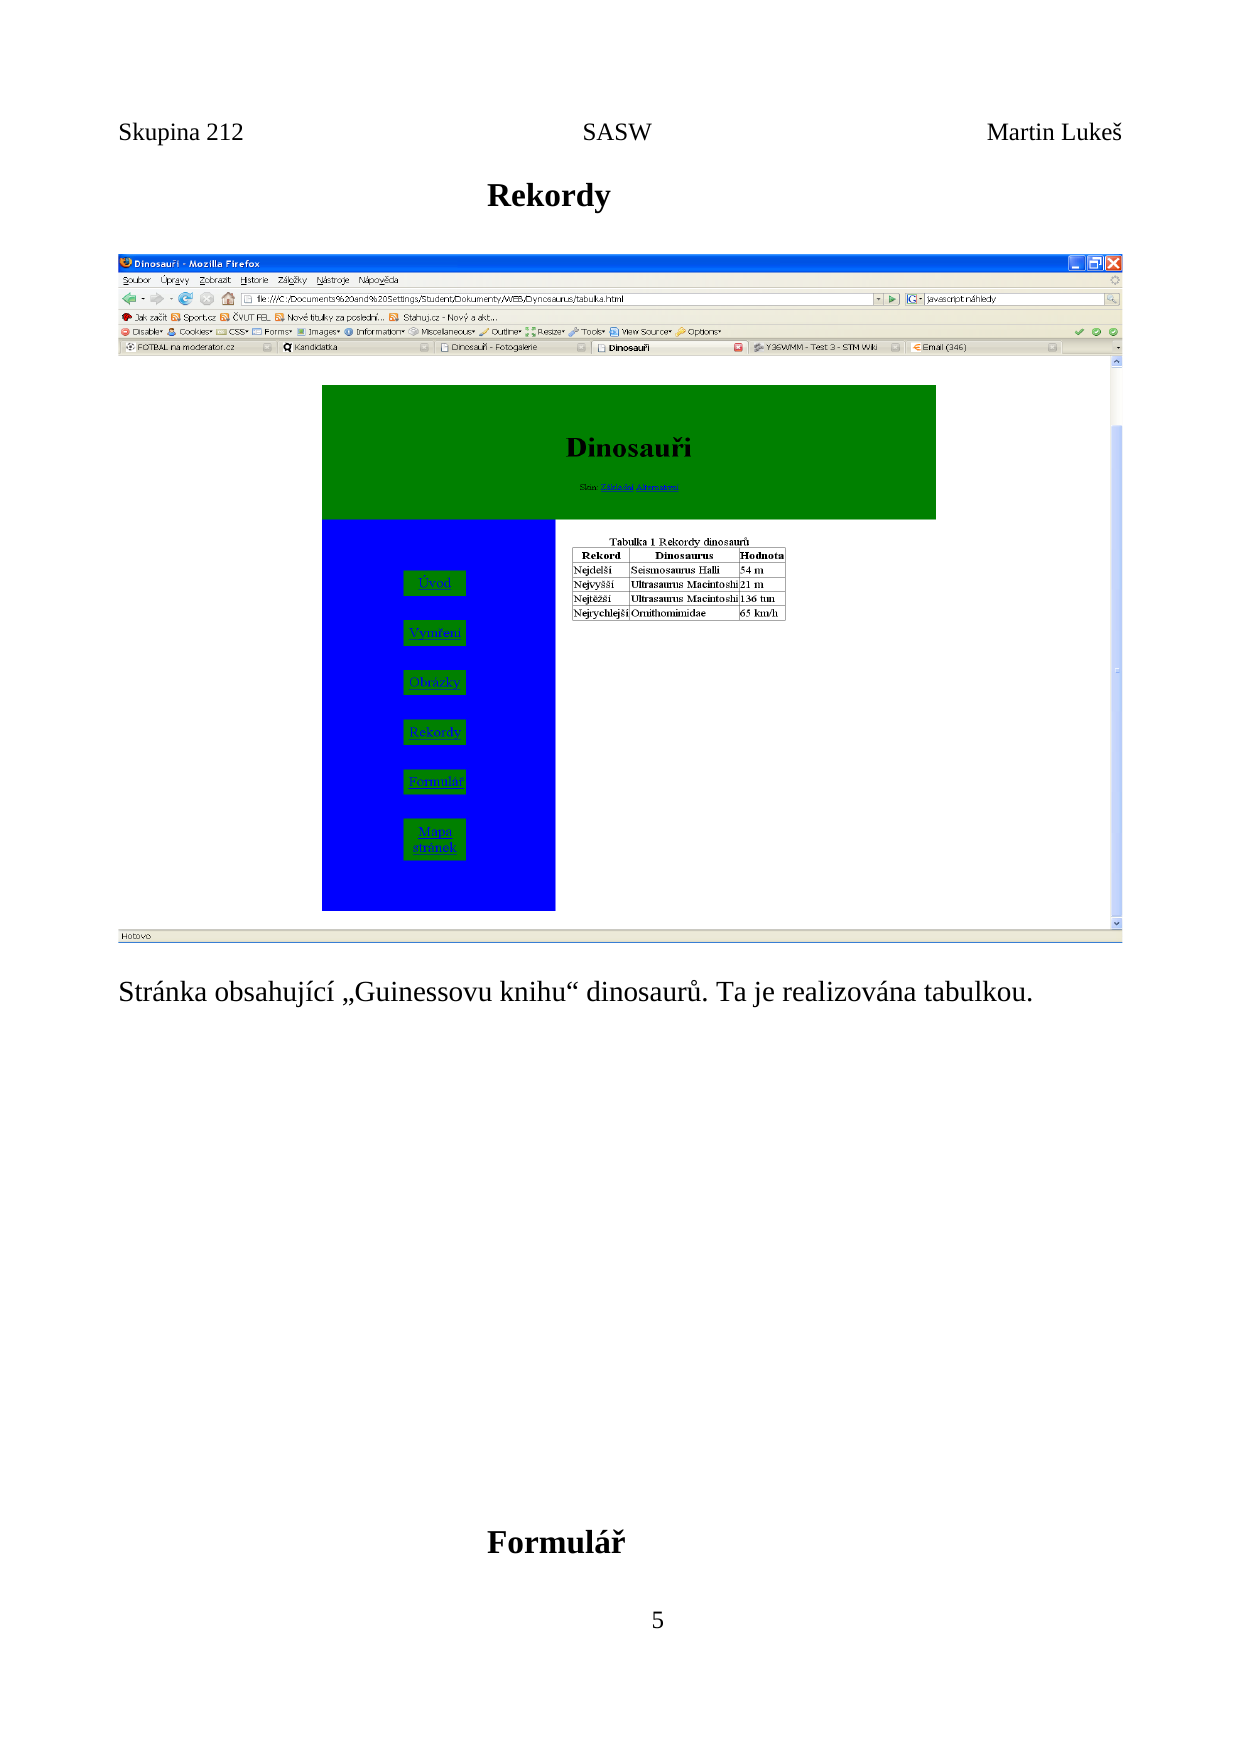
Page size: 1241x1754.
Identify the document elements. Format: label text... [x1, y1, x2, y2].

text Rekordy [118, 177, 1122, 214]
text Stránka obsahující „Guinessovu knihu“ dinosaurů. Ta je realizována tabulkou. [118, 975, 1122, 1007]
text Formulář [118, 1524, 1122, 1561]
picture [118, 254, 1123, 943]
